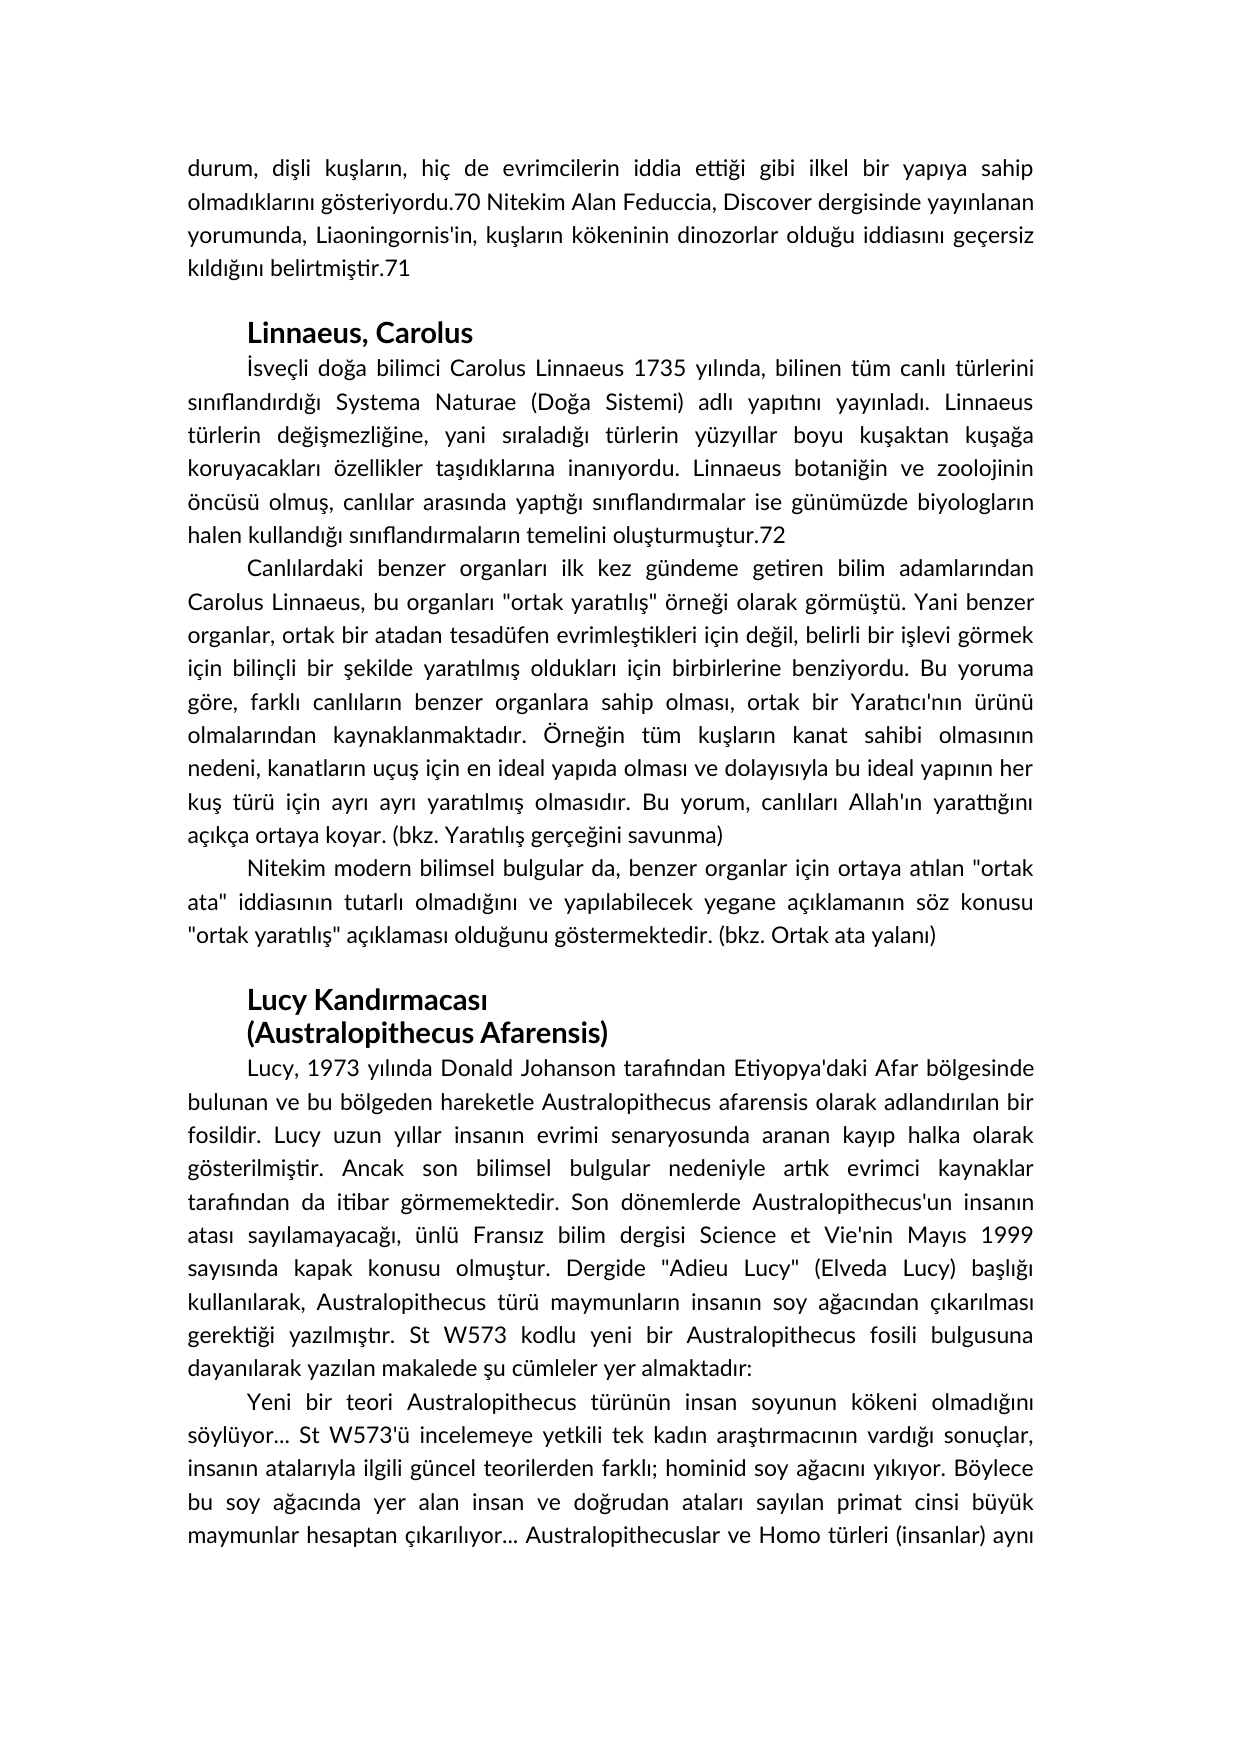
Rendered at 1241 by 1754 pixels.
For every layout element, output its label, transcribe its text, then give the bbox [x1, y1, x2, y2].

subtitle Linnaeus, Carolus [187, 317, 1035, 350]
text Canlılardaki benzer organları ilk kez gündeme getiren bilim adamlarından Carolus Linnaeus, bu organları "ortak yaratılış" örneği olarak görmüştü. Yani benzer organlar, ortak bir atadan tesadüfen evrimleştikleri için değil, belirli bir işlevi görmek için bilinçli bir şekilde yaratılmış oldukları için birbirlerine benziyordu. Bu yoruma göre, farklı canlıların benzer organlara sahip olması, ortak bir Yaratıcı'nın ürünü olmalarından kaynaklanmaktadır. Örneğin tüm kuşların kanat sahibi olmasının nedeni, kanatların uçuş için en ideal yapıda olması ve dolayısıyla bu ideal yapının her kuş türü için ayrı ayrı yaratılmış olmasıdır. Bu yorum, canlıları Allah'ın yarattığını açıkça ortaya koyar. (bkz. Yaratılış gerçeğini savunma) [187, 550, 1035, 850]
text Nitekim modern bilimsel bulgular da, benzer organlar için ortaya atılan "ortak ata" iddiasının tutarlı olmadığını ve yapılabilecek yegane açıklamanın söz konusu "ortak yaratılış" açıklaması olduğunu göstermektedir. (bkz. Ortak ata yalanı) [187, 850, 1035, 950]
text Lucy, 1973 yılında Donald Johanson tarafından Etiyopya'daki Afar bölgesinde bulunan ve bu bölgeden hareketle Australopithecus afarensis olarak adlandırılan bir fosildir. Lucy uzun yıllar insanın evrimi senaryosunda aranan kayıp halka olarak gösterilmiştir. Ancak son bilimsel bulgular nedeniyle artık evrimci kaynaklar tarafından da itibar görmemektedir. Son dönemlerde Australopithecus'un insanın atası sayılamayacağı, ünlü Fransız bilim dergisi Science et Vie'nin Mayıs 1999 sayısında kapak konusu olmuştur. Dergide "Adieu Lucy" (Elveda Lucy) başlığı kullanılarak, Australopithecus türü maymunların insanın soy ağacından çıkarılması gerektiği yazılmıştır. St W573 kodlu yeni bir Australopithecus fosili bulgusuna dayanılarak yazılan makalede şu cümleler yer almaktadır: [187, 1050, 1035, 1383]
subtitle Lucy Kandırmacası [187, 983, 1035, 1017]
text İsveçli doğa bilimci Carolus Linnaeus 1735 yılında, bilinen tüm canlı türlerini sınıflandırdığı Systema Naturae (Doğa Sistemi) adlı yapıtını yayınladı. Linnaeus türlerin değişmezliğine, yani sıraladığı türlerin yüzyıllar boyu kuşaktan kuşağa koruyacakları özellikler taşıdıklarına inanıyordu. Linnaeus botaniğin ve zoolojinin öncüsü olmuş, canlılar arasında yaptığı sınıflandırmalar ise günümüzde biyologların halen kullandığı sınıflandırmaların temelini oluşturmuştur.72 [187, 350, 1035, 550]
text durum, dişli kuşların, hiç de evrimcilerin iddia ettiği gibi ilkel bir yapıya sahip olmadıklarını gösteriyordu.70 Nitekim Alan Feduccia, Discover dergisinde yayınlanan yorumunda, Liaoningornis'in, kuşların kökeninin dinozorlar olduğu iddiasını geçersiz kıldığını belirtmiştir.71 [187, 150, 1035, 283]
subtitle (Australopithecus Afarensis) [187, 1017, 1035, 1050]
text Yeni bir teori Australopithecus türünün insan soyunun kökeni olmadığını söylüyor... St W573'ü incelemeye yetkili tek kadın araştırmacının vardığı sonuçlar, insanın atalarıyla ilgili güncel teorilerden farklı; hominid soy ağacını yıkıyor. Böylece bu soy ağacında yer alan insan ve doğrudan ataları sayılan primat cinsi büyük maymunlar hesaptan çıkarılıyor... Australopithecuslar ve Homo türleri (insanlar) aynı [187, 1383, 1035, 1550]
